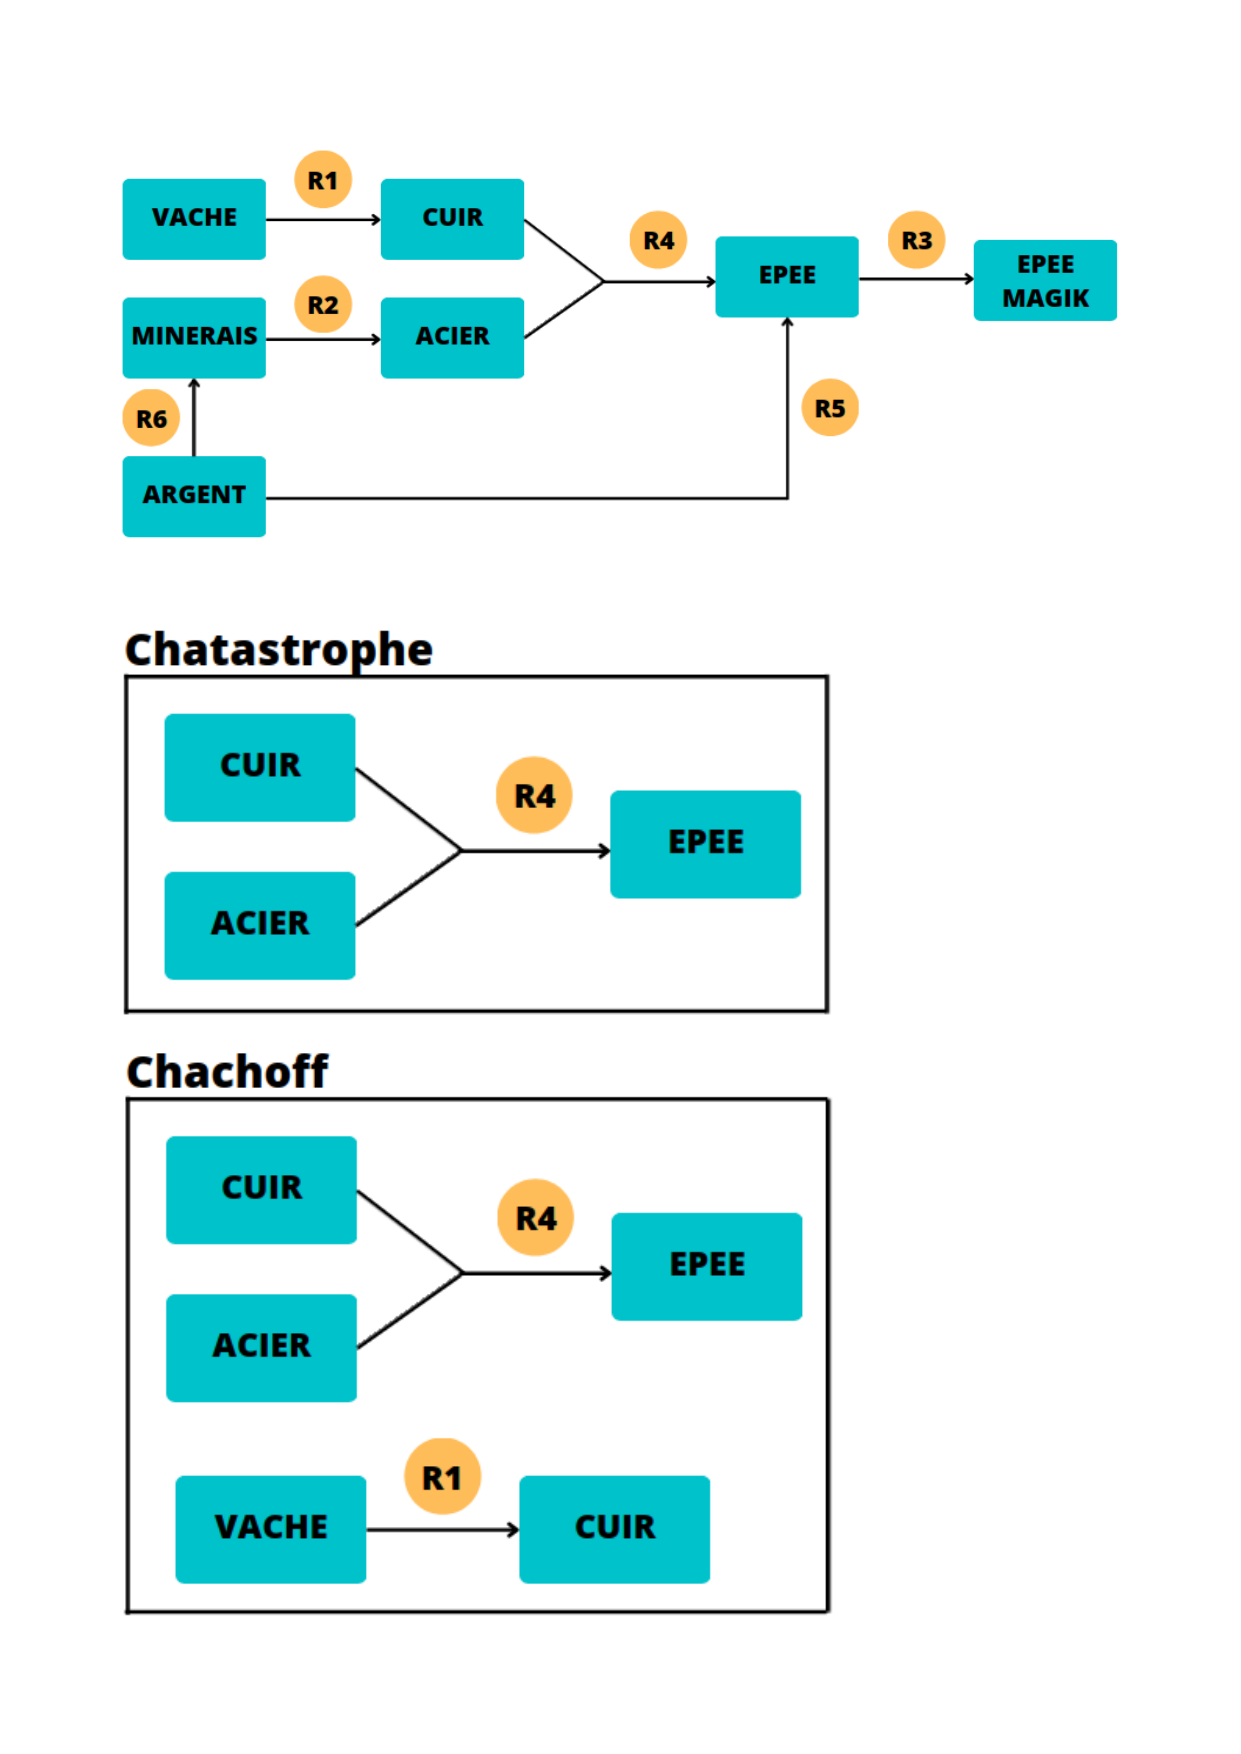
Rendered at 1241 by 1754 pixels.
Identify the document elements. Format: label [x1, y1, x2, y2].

picture [118, 1052, 837, 1620]
picture [118, 628, 842, 1024]
picture [118, 146, 1123, 542]
